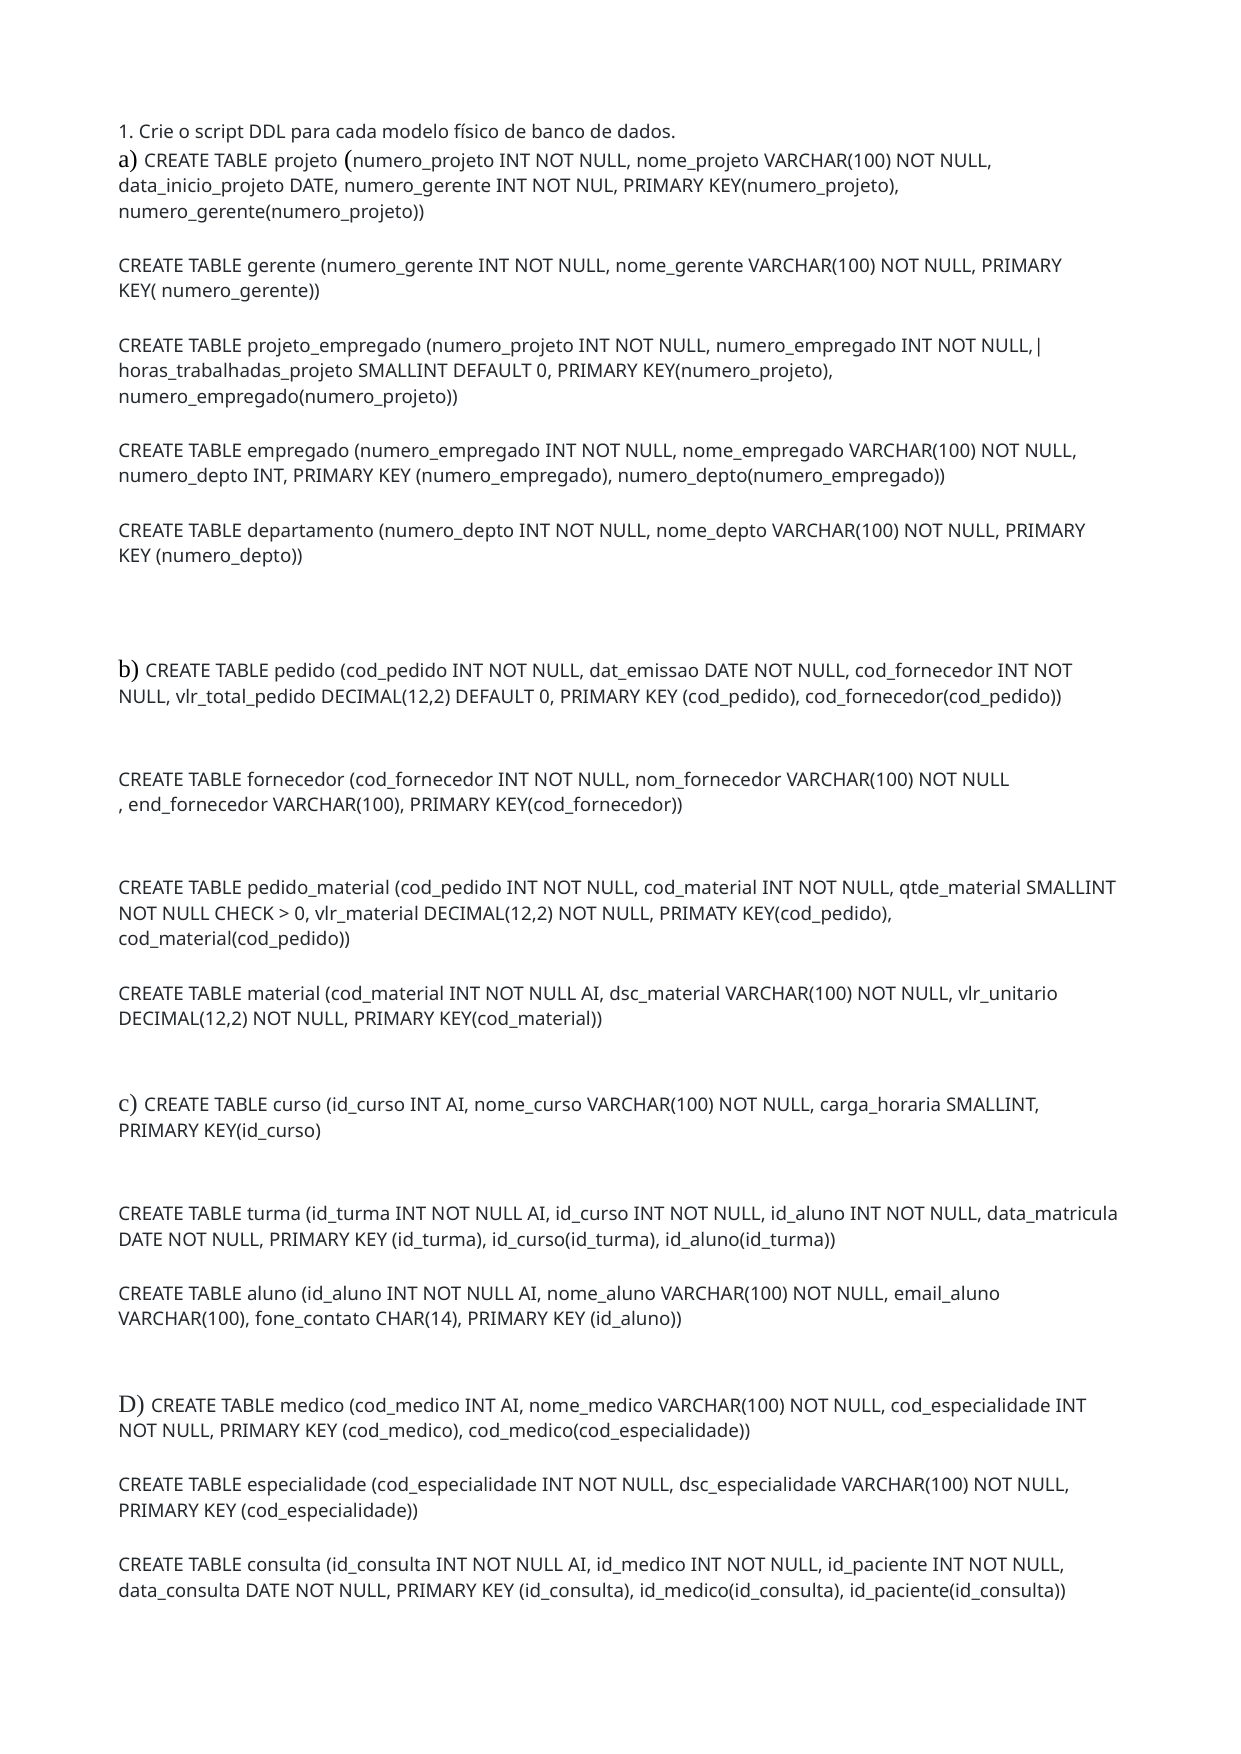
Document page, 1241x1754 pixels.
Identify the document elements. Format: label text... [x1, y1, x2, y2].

text CREATE TABLE departamento (numero_depto INT NOT NULL, nome_depto VARCHAR(100) NOT NULL, PRIMARY KEY (numero_depto)) [118, 517, 1122, 568]
text CREATE TABLE fornecedor (cod_fornecedor INT NOT NULL, nom_fornecedor VARCHAR(100) NOT NULL [118, 766, 1122, 792]
text , end_fornecedor VARCHAR(100), PRIMARY KEY(cod_fornecedor)) [118, 792, 1122, 817]
text CREATE TABLE empregado (numero_empregado INT NOT NULL, nome_empregado VARCHAR(100) NOT NULL, numero_depto INT, PRIMARY KEY (numero_empregado), numero_depto(numero_empregado)) [118, 437, 1122, 488]
text b) CREATE TABLE pedido (cod_pedido INT NOT NULL, dat_emissao DATE NOT NULL, cod_fornecedor INT NOT NULL, vlr_total_pedido DECIMAL(12,2) DEFAULT 0, PRIMARY KEY (cod_pedido), cod_fornecedor(cod_pedido)) [118, 654, 1122, 709]
text D) CREATE TABLE medico (cod_medico INT AI, nome_medico VARCHAR(100) NOT NULL, cod_especialidade INT NOT NULL, PRIMARY KEY (cod_medico), cod_medico(cod_especialidade)) [118, 1389, 1122, 1443]
text a) CREATE TABLE projeto (numero_projeto INT NOT NULL, nome_projeto VARCHAR(100) NOT NULL, data_inicio_projeto DATE, numero_gerente INT NOT NUL, PRIMARY KEY(numero_projeto), numero_gerente(numero_projeto)) [118, 144, 1122, 223]
text CREATE TABLE gerente (numero_gerente INT NOT NULL, nome_gerente VARCHAR(100) NOT NULL, PRIMARY KEY( numero_gerente)) [118, 252, 1122, 303]
text CREATE TABLE projeto_empregado (numero_projeto INT NOT NULL, numero_empregado INT NOT NULL,|horas_trabalhadas_projeto SMALLINT DEFAULT 0, PRIMARY KEY(numero_projeto), numero_empregado(numero_projeto)) [118, 332, 1122, 408]
text 1. Crie o script DDL para cada modelo físico de banco de dados. [118, 118, 1122, 144]
text CREATE TABLE especialidade (cod_especialidade INT NOT NULL, dsc_especialidade VARCHAR(100) NOT NULL, PRIMARY KEY (cod_especialidade)) [118, 1472, 1122, 1523]
text c) CREATE TABLE curso (id_curso INT AI, nome_curso VARCHAR(100) NOT NULL, carga_horaria SMALLINT, PRIMARY KEY(id_curso) [118, 1088, 1122, 1143]
text CREATE TABLE aluno (id_aluno INT NOT NULL AI, nome_aluno VARCHAR(100) NOT NULL, email_aluno VARCHAR(100), fone_contato CHAR(14), PRIMARY KEY (id_aluno)) [118, 1280, 1122, 1331]
text CREATE TABLE turma (id_turma INT NOT NULL AI, id_curso INT NOT NULL, id_aluno INT NOT NULL, data_matricula DATE NOT NULL, PRIMARY KEY (id_turma), id_curso(id_turma), id_aluno(id_turma)) [118, 1200, 1122, 1251]
text CREATE TABLE consulta (id_consulta INT NOT NULL AI, id_medico INT NOT NULL, id_paciente INT NOT NULL, data_consulta DATE NOT NULL, PRIMARY KEY (id_consulta), id_medico(id_consulta), id_paciente(id_consulta)) [118, 1551, 1122, 1602]
text CREATE TABLE pedido_material (cod_pedido INT NOT NULL, cod_material INT NOT NULL, qtde_material SMALLINT NOT NULL CHECK > 0, vlr_material DECIMAL(12,2) NOT NULL, PRIMATY KEY(cod_pedido), cod_material(cod_pedido)) [118, 875, 1122, 951]
text CREATE TABLE material (cod_material INT NOT NULL AI, dsc_material VARCHAR(100) NOT NULL, vlr_unitario DECIMAL(12,2) NOT NULL, PRIMARY KEY(cod_material)) [118, 980, 1122, 1031]
